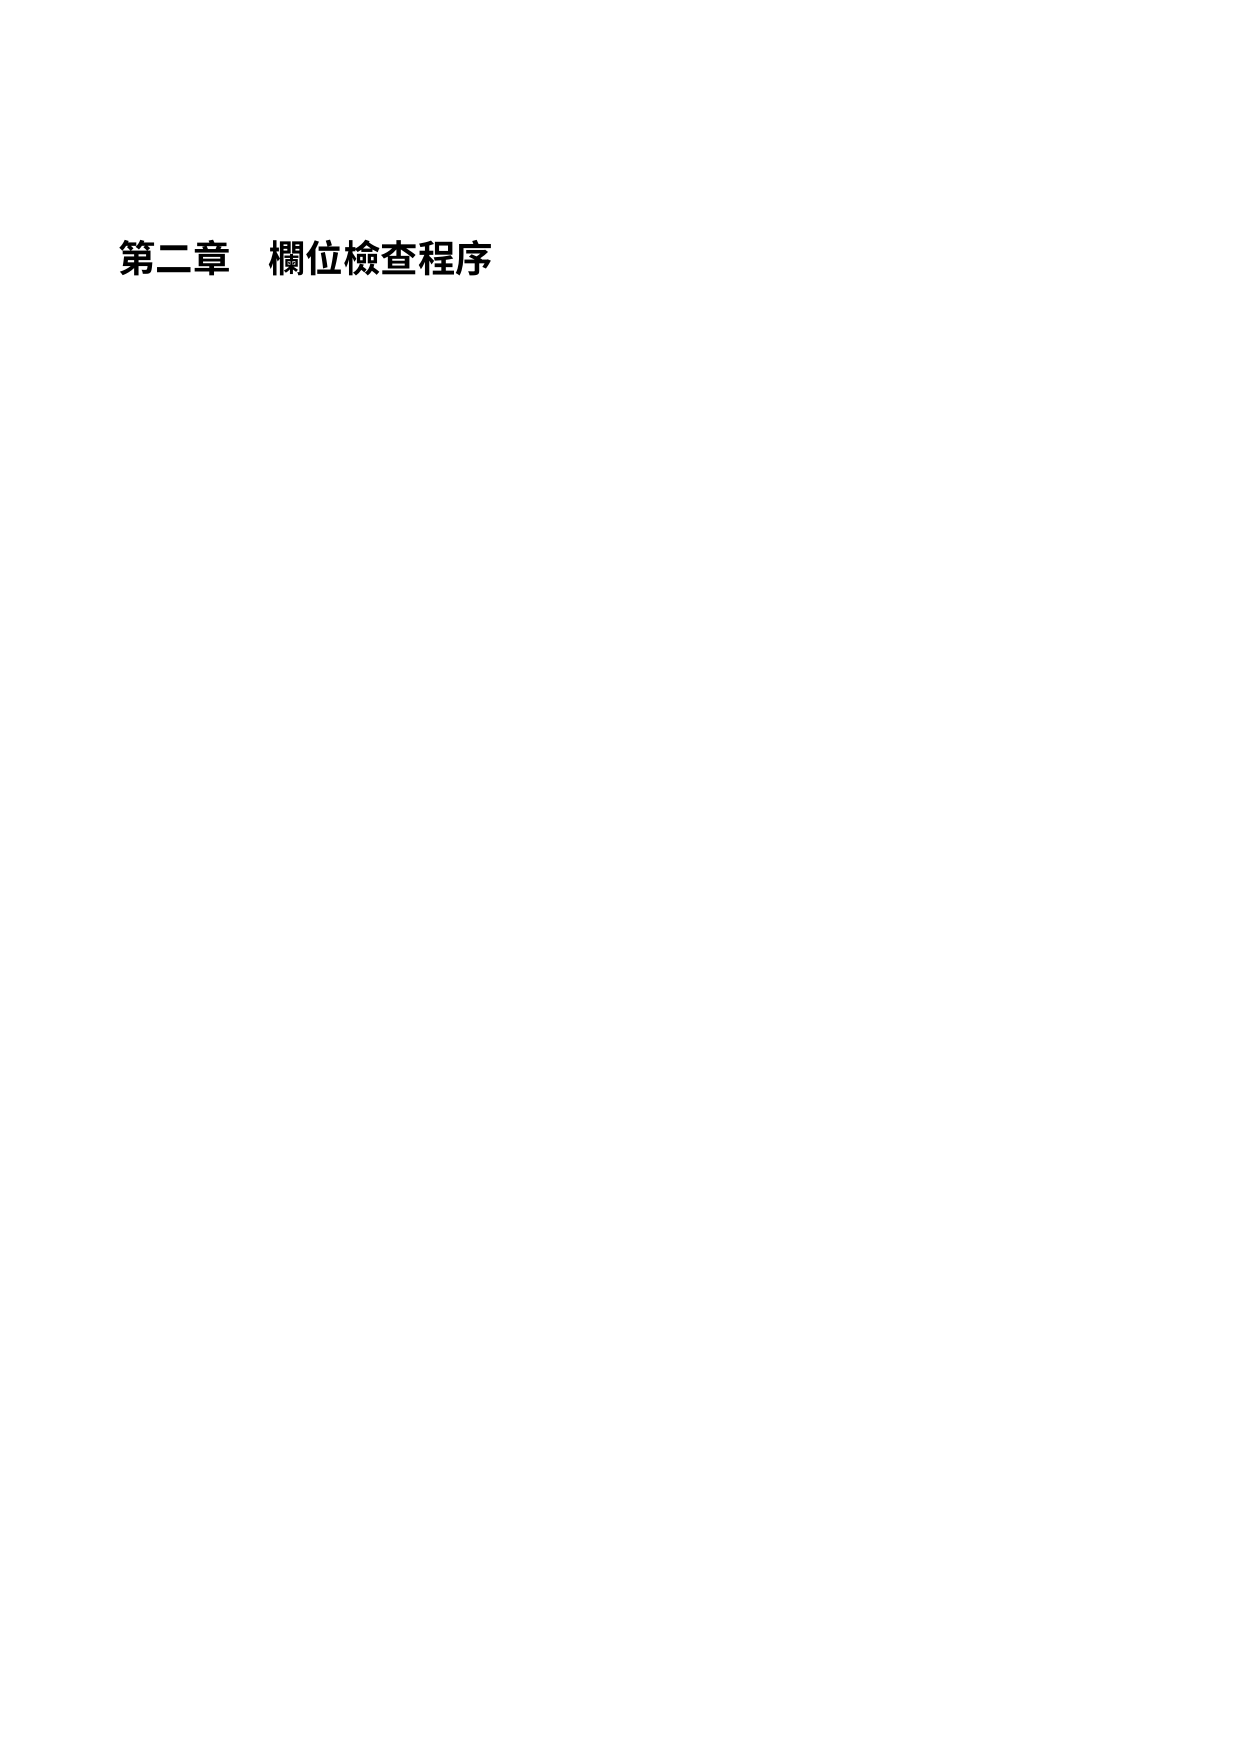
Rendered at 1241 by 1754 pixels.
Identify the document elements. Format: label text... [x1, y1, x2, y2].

subtitle 第二章 欄位檢查程序 [118, 229, 1122, 284]
